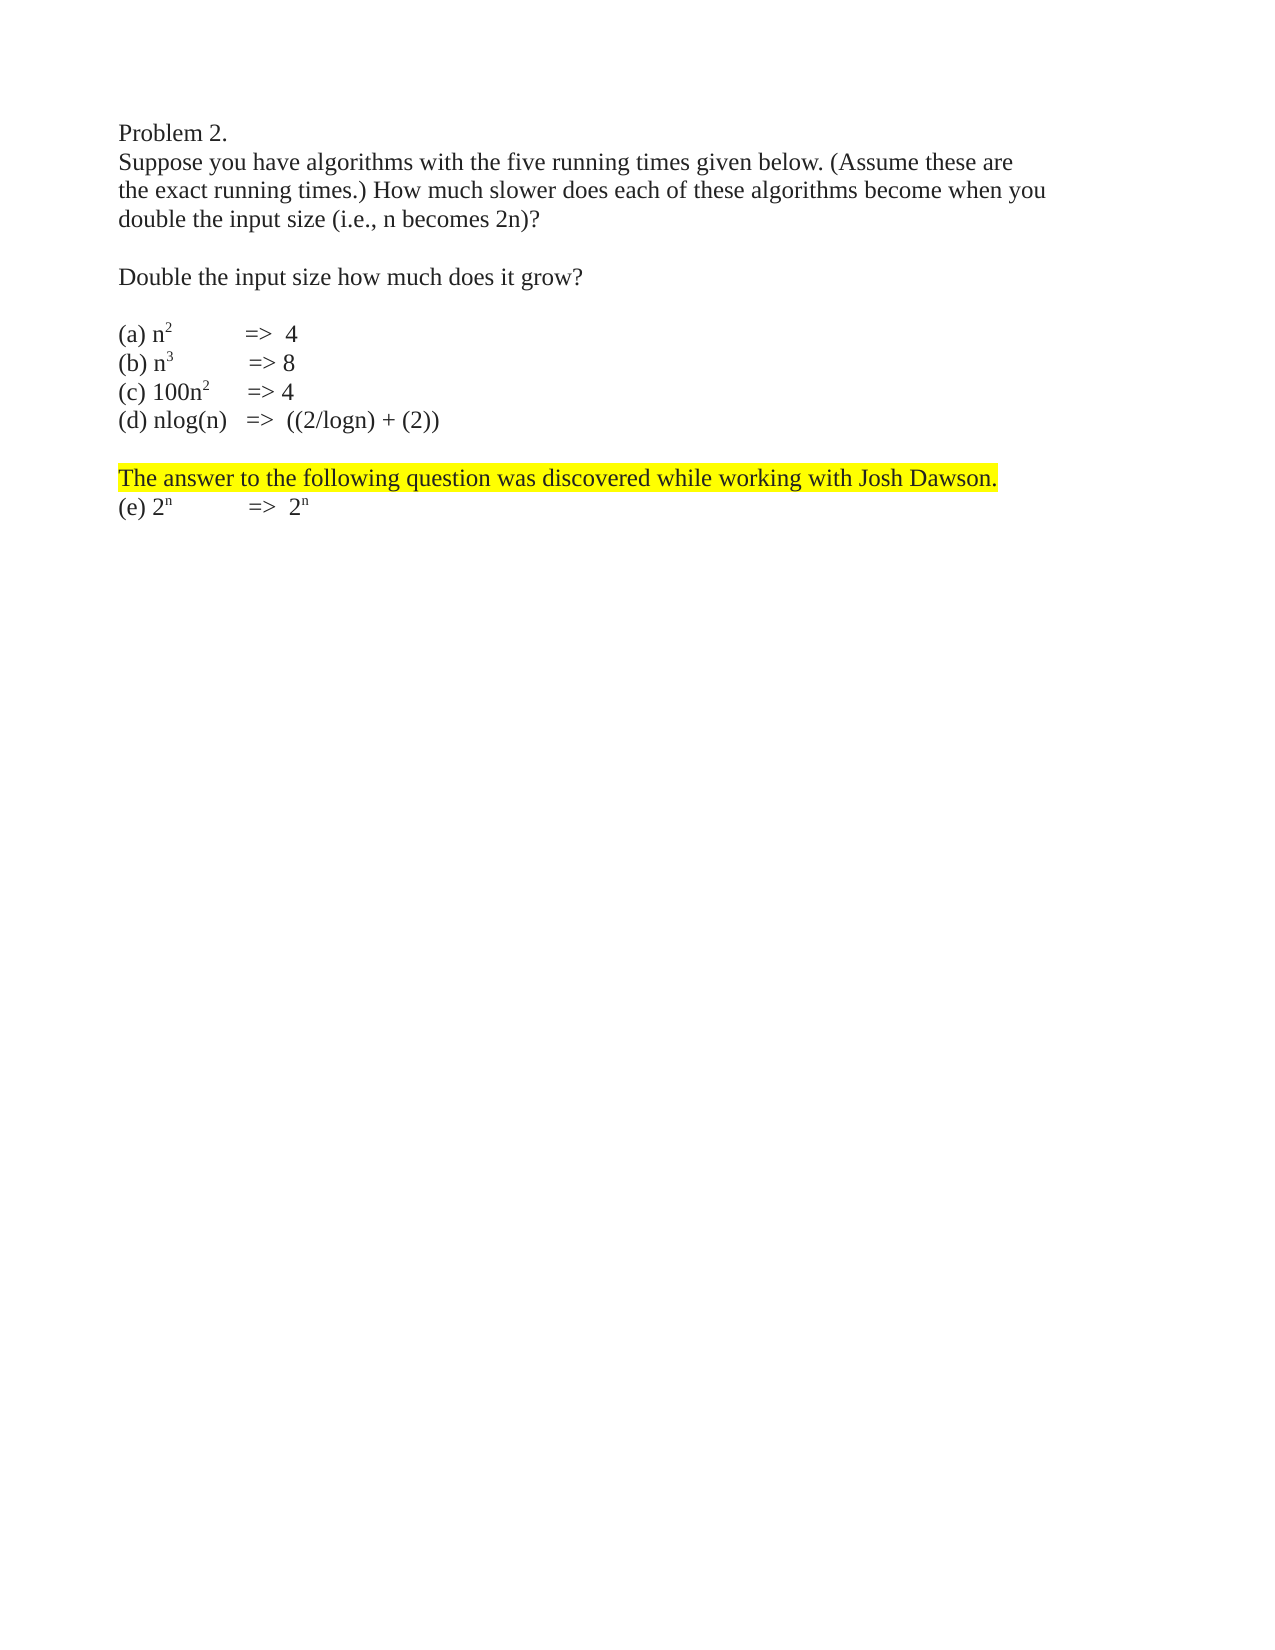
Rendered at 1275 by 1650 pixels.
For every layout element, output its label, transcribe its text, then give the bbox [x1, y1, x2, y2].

text (c) 100n2 => 4 [118, 377, 1157, 406]
text (e) 2n => 2n [118, 492, 1157, 521]
text The answer to the following question was discovered while working with Josh Dawson. [118, 463, 1157, 492]
text (d) nlog(n) => ((2/logn) + (2)) [118, 406, 1157, 434]
text double the input size (i.e., n becomes 2n)? [118, 204, 1157, 233]
text Double the input size how much does it grow? [118, 262, 1157, 291]
text Problem 2. [118, 118, 1157, 147]
text the exact running times.) How much slower does each of these algorithms become when you [118, 176, 1157, 204]
text (b) n3 => 8 [118, 348, 1157, 377]
text Suppose you have algorithms with the five running times given below. (Assume these are [118, 147, 1157, 176]
text (a) n2 => 4 [118, 319, 1157, 348]
